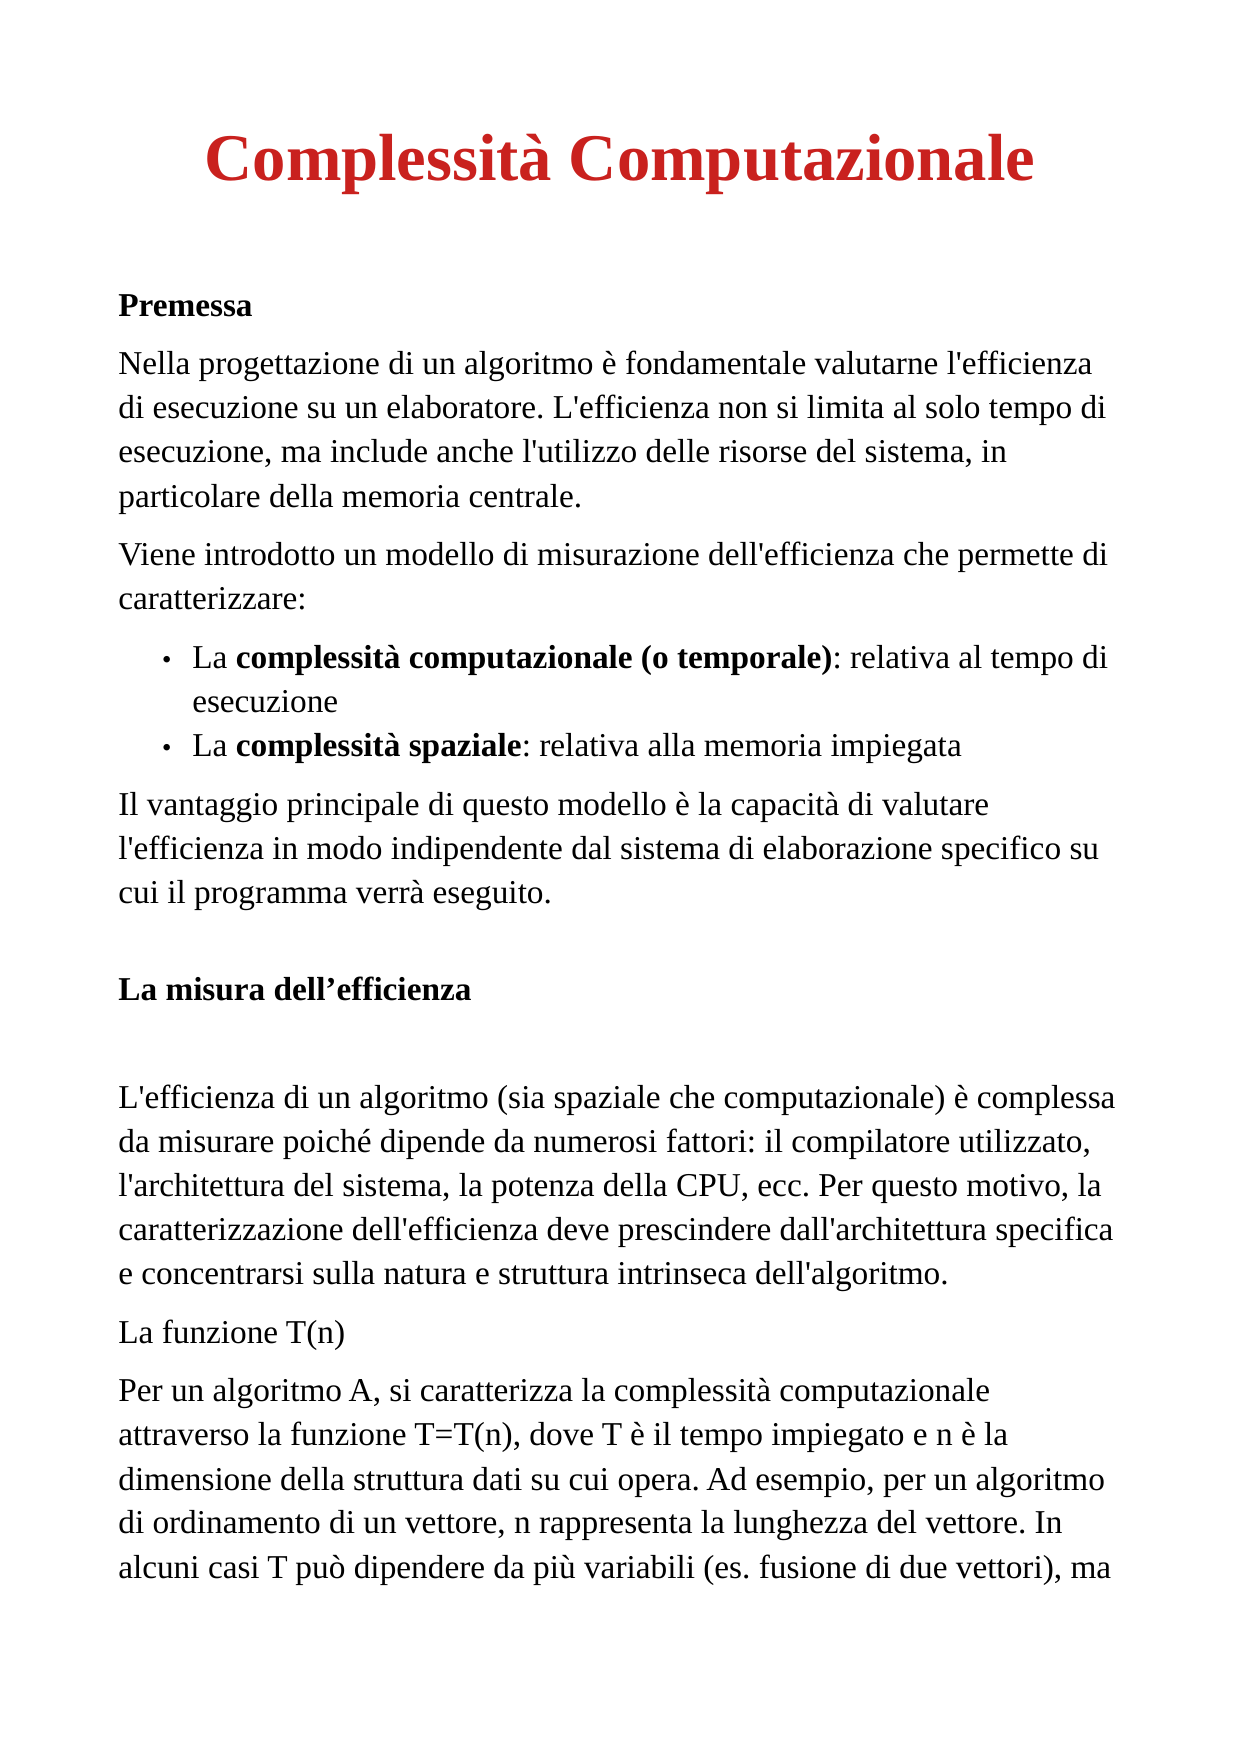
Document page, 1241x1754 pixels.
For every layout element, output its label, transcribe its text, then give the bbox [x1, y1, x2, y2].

text Premessa [118, 285, 1122, 323]
text La funzione T(n) [118, 1312, 1122, 1350]
text Viene introdotto un modello di misurazione dell'efficienza che permette di caratterizzare: [118, 534, 1122, 617]
text Il vantaggio principale di questo modello è la capacità di valutare l'efficienza in modo indipendente dal sistema di elaborazione specifico su cui il programma verrà eseguito. [118, 784, 1122, 910]
text L'efficienza di un algoritmo (sia spaziale che computazionale) è complessa da misurare poiché dipende da numerosi fattori: il compilatore utilizzato, l'architettura del sistema, la potenza della CPU, ecc. Per questo motivo, la caratterizzazione dell'efficienza deve prescindere dall'architettura specifica e concentrarsi sulla natura e struttura intrinseca dell'algoritmo. [118, 1077, 1122, 1292]
list La complessità computazionale (o temporale): relativa al tempo di esecuzione [162, 637, 1122, 719]
text Per un algoritmo A, si caratterizza la complessità computazionale attraverso la funzione T=T(n), dove T è il tempo impiegato e n è la dimensione della struttura dati su cui opera. Ad esempio, per un algoritmo di ordinamento di un vettore, n rappresenta la lunghezza del vettore. In alcuni casi T può dipendere da più variabili (es. fusione di due vettori), ma [118, 1371, 1122, 1585]
text Complessità Computazionale [118, 118, 1122, 195]
list La complessità spaziale: relativa alla memoria impiegata [162, 725, 1122, 764]
text La misura dell’efficienza [118, 969, 1122, 1007]
text Nella progettazione di un algoritmo è fondamentale valutarne l'efficienza di esecuzione su un elaboratore. L'efficienza non si limita al solo tempo di esecuzione, ma include anche l'utilizzo delle risorse del sistema, in particolare della memoria centrale. [118, 344, 1122, 514]
